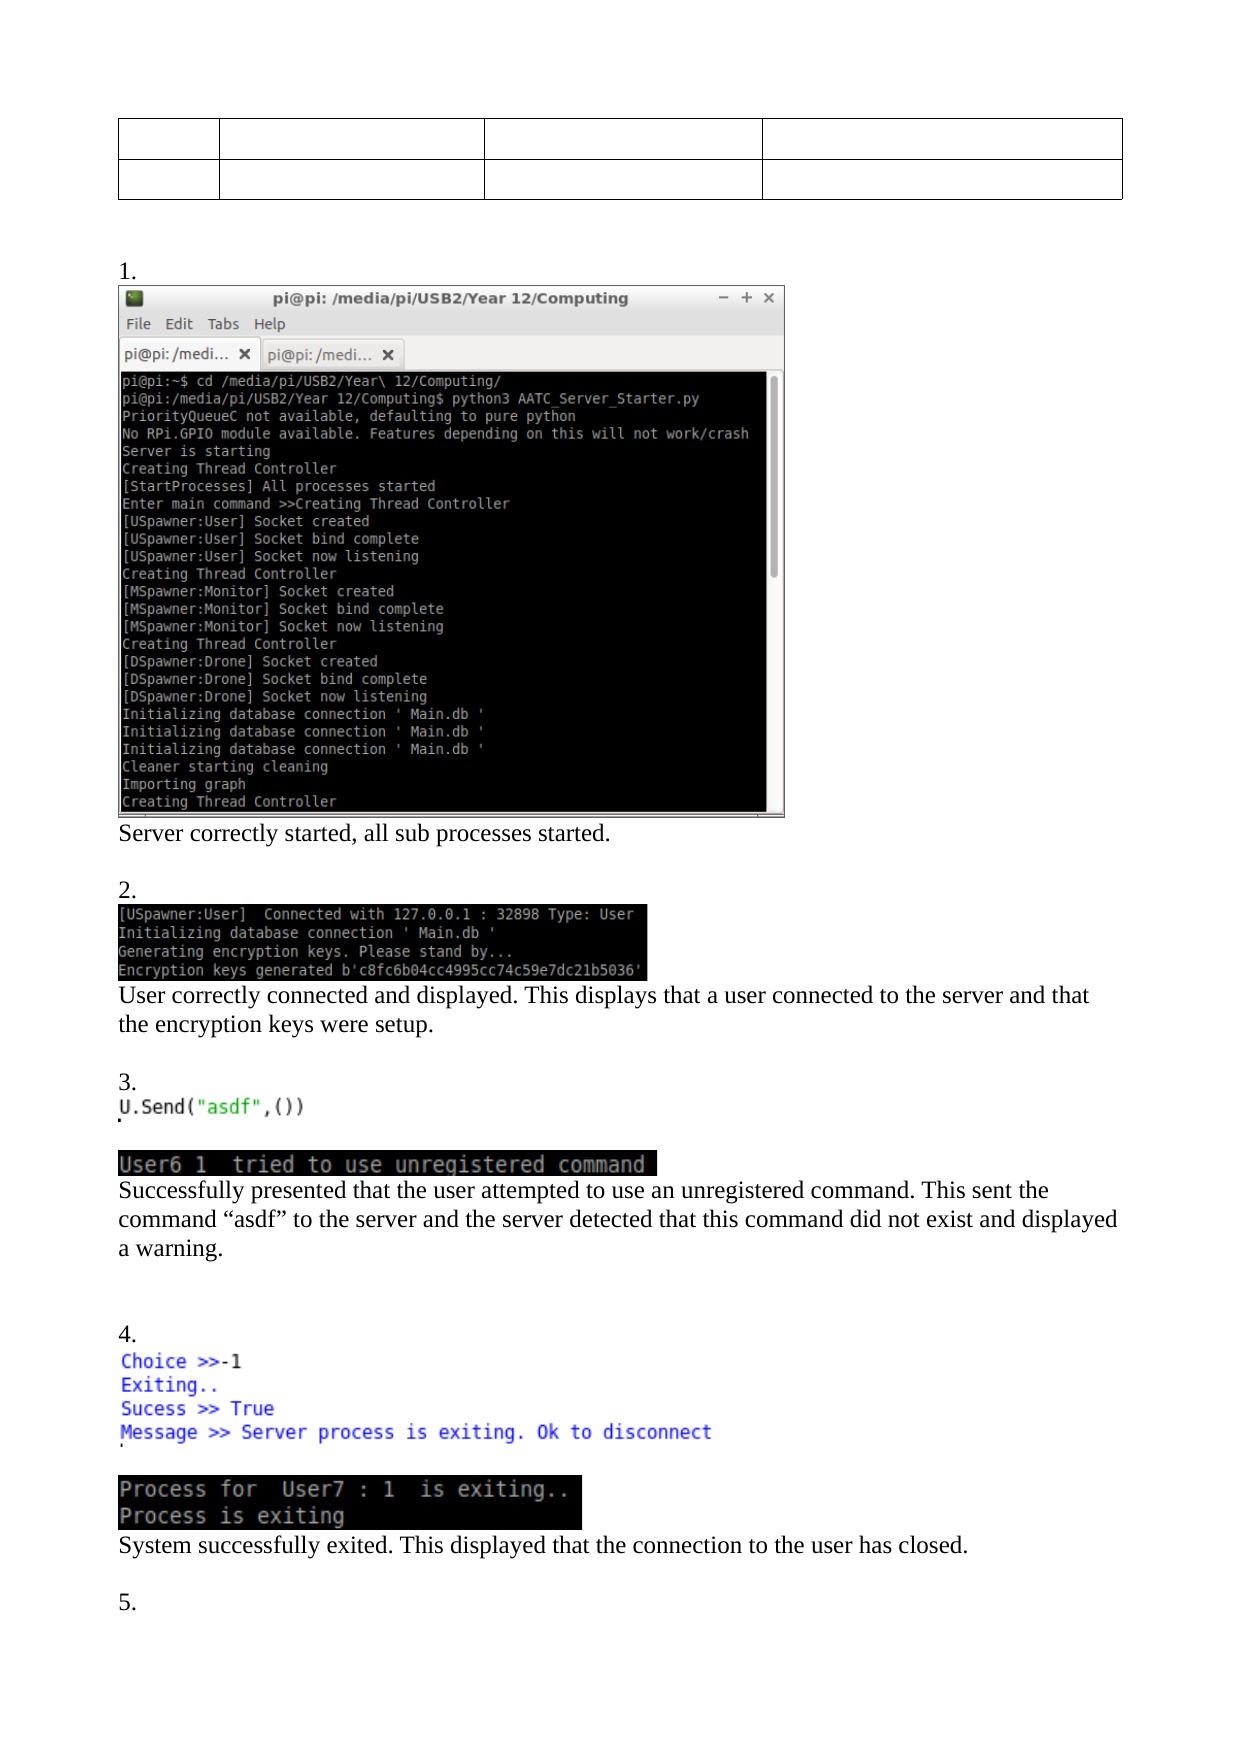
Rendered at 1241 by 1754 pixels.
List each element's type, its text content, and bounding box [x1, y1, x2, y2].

table_cell [119, 119, 219, 158]
table_cell [119, 160, 219, 199]
text 2. [118, 875, 1122, 904]
text 1. [118, 256, 1122, 285]
table_cell [220, 160, 484, 199]
picture [118, 1475, 583, 1530]
table_cell [763, 119, 1122, 158]
picture [118, 285, 785, 818]
table_cell [485, 160, 762, 199]
table_cell [220, 119, 484, 158]
picture [118, 1095, 312, 1122]
table_cell [485, 119, 762, 158]
picture [118, 1348, 722, 1447]
text System successfully exited. This displayed that the connection to the user has closed. [118, 1475, 1122, 1559]
table_cell [763, 160, 1122, 199]
text Server correctly started, all sub processes started. [118, 285, 1122, 847]
text 3. [118, 1067, 1122, 1095]
text User correctly connected and displayed. This displays that a user connected to the server and that the encryption keys were setup. [118, 904, 1122, 1038]
picture [118, 904, 648, 981]
text 4. [118, 1319, 1122, 1348]
text Successfully presented that the user attempted to use an unregistered command. This sent the command “asdf” to the server and the server detected that this command did not exist and displayed a warning. [118, 1151, 1122, 1262]
picture [118, 1150, 658, 1176]
text 5. [118, 1587, 1122, 1616]
